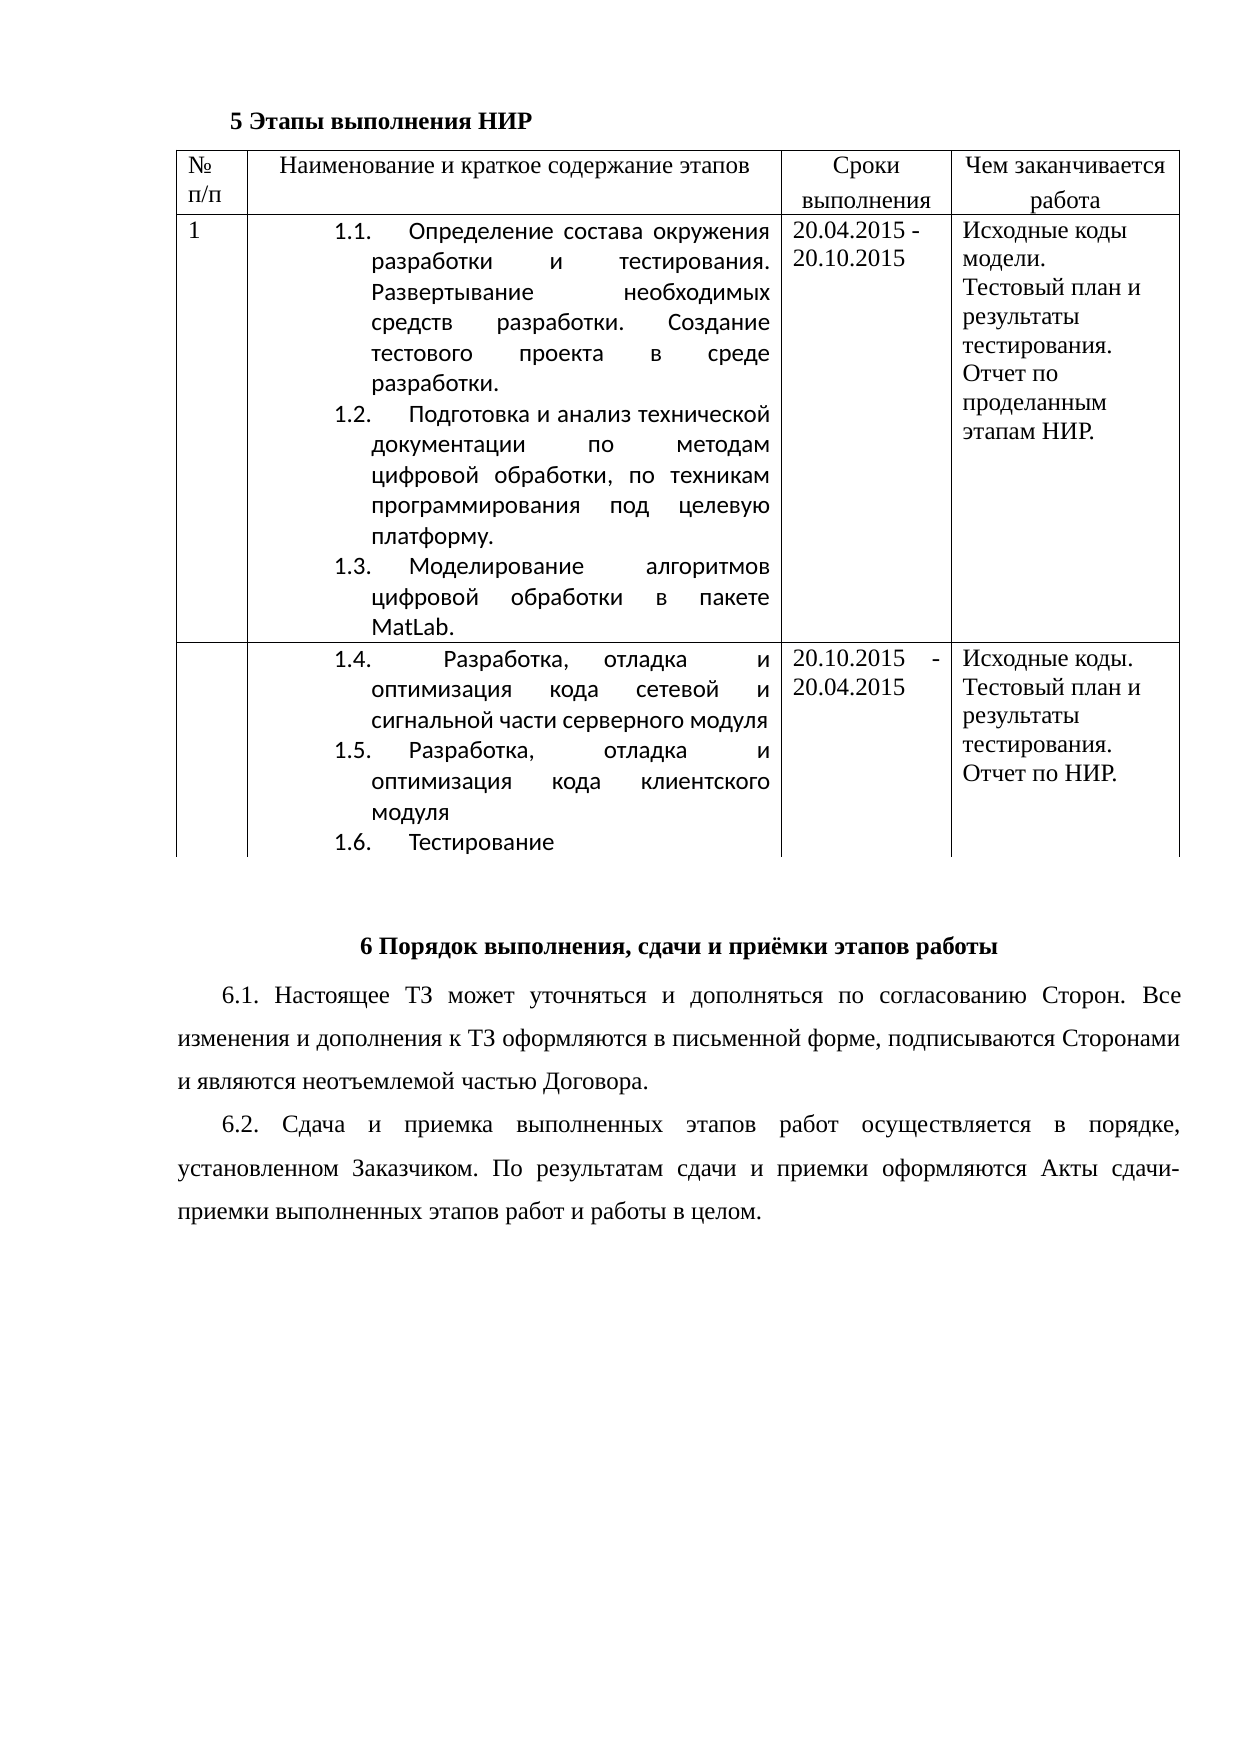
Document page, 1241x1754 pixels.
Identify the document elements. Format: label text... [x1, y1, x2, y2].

table_cell Определение состава окружения разработки и тестирования. Развертывание необходимых средств разработки. Создание тестового проекта в среде разработки. Подготовка и анализ технической документации по методам цифровой обработки, по техникам программирования под целевую платформу. Моделирование алгоритмов цифровой обработки в пакете MatLab. [248, 215, 781, 642]
table_header Сроки выполнения [782, 151, 951, 214]
table_cell Исходные коды модели. Тестовый план и результаты тестирования. Отчет по проделанным этапам НИР. [952, 215, 1179, 642]
table_cell 20.10.2015 - 20.04.2015 [782, 643, 951, 857]
table_cell [177, 643, 247, 857]
table_header Наименование и краткое содержание этапов [248, 151, 781, 214]
subtitle 6.2. Сдача и приемка выполненных этапов работ осуществляется в порядке, установленном Заказчиком. По результатам сдачи и приемки оформляются Акты сдачи-приемки выполненных этапов работ и работы в целом. [177, 1109, 1181, 1224]
table_header Чем заканчивается работа [952, 151, 1179, 214]
table_header № п/п [177, 151, 247, 214]
table_cell 1 [177, 215, 247, 642]
text 5 Этапы выполнения НИР [177, 106, 1181, 135]
subtitle 6 Порядок выполнения, сдачи и приёмки этапов работы [177, 931, 1181, 959]
table_cell Разработка, отладка и оптимизация кода сетевой и сигнальной части серверного модуля Разработка, отладка и оптимизация кода клиентского модуля Тестирование [248, 643, 781, 857]
table_cell Исходные коды. Тестовый план и результаты тестирования. Отчет по НИР. [952, 643, 1179, 857]
text 6.1. Настоящее ТЗ может уточняться и дополняться по согласованию Сторон. Все изменения и дополнения к ТЗ оформляются в письменной форме, подписываются Сторонами и являются неотъемлемой частью Договора. [177, 980, 1181, 1095]
table_cell 20.04.2015 - 20.10.2015 [782, 215, 951, 642]
